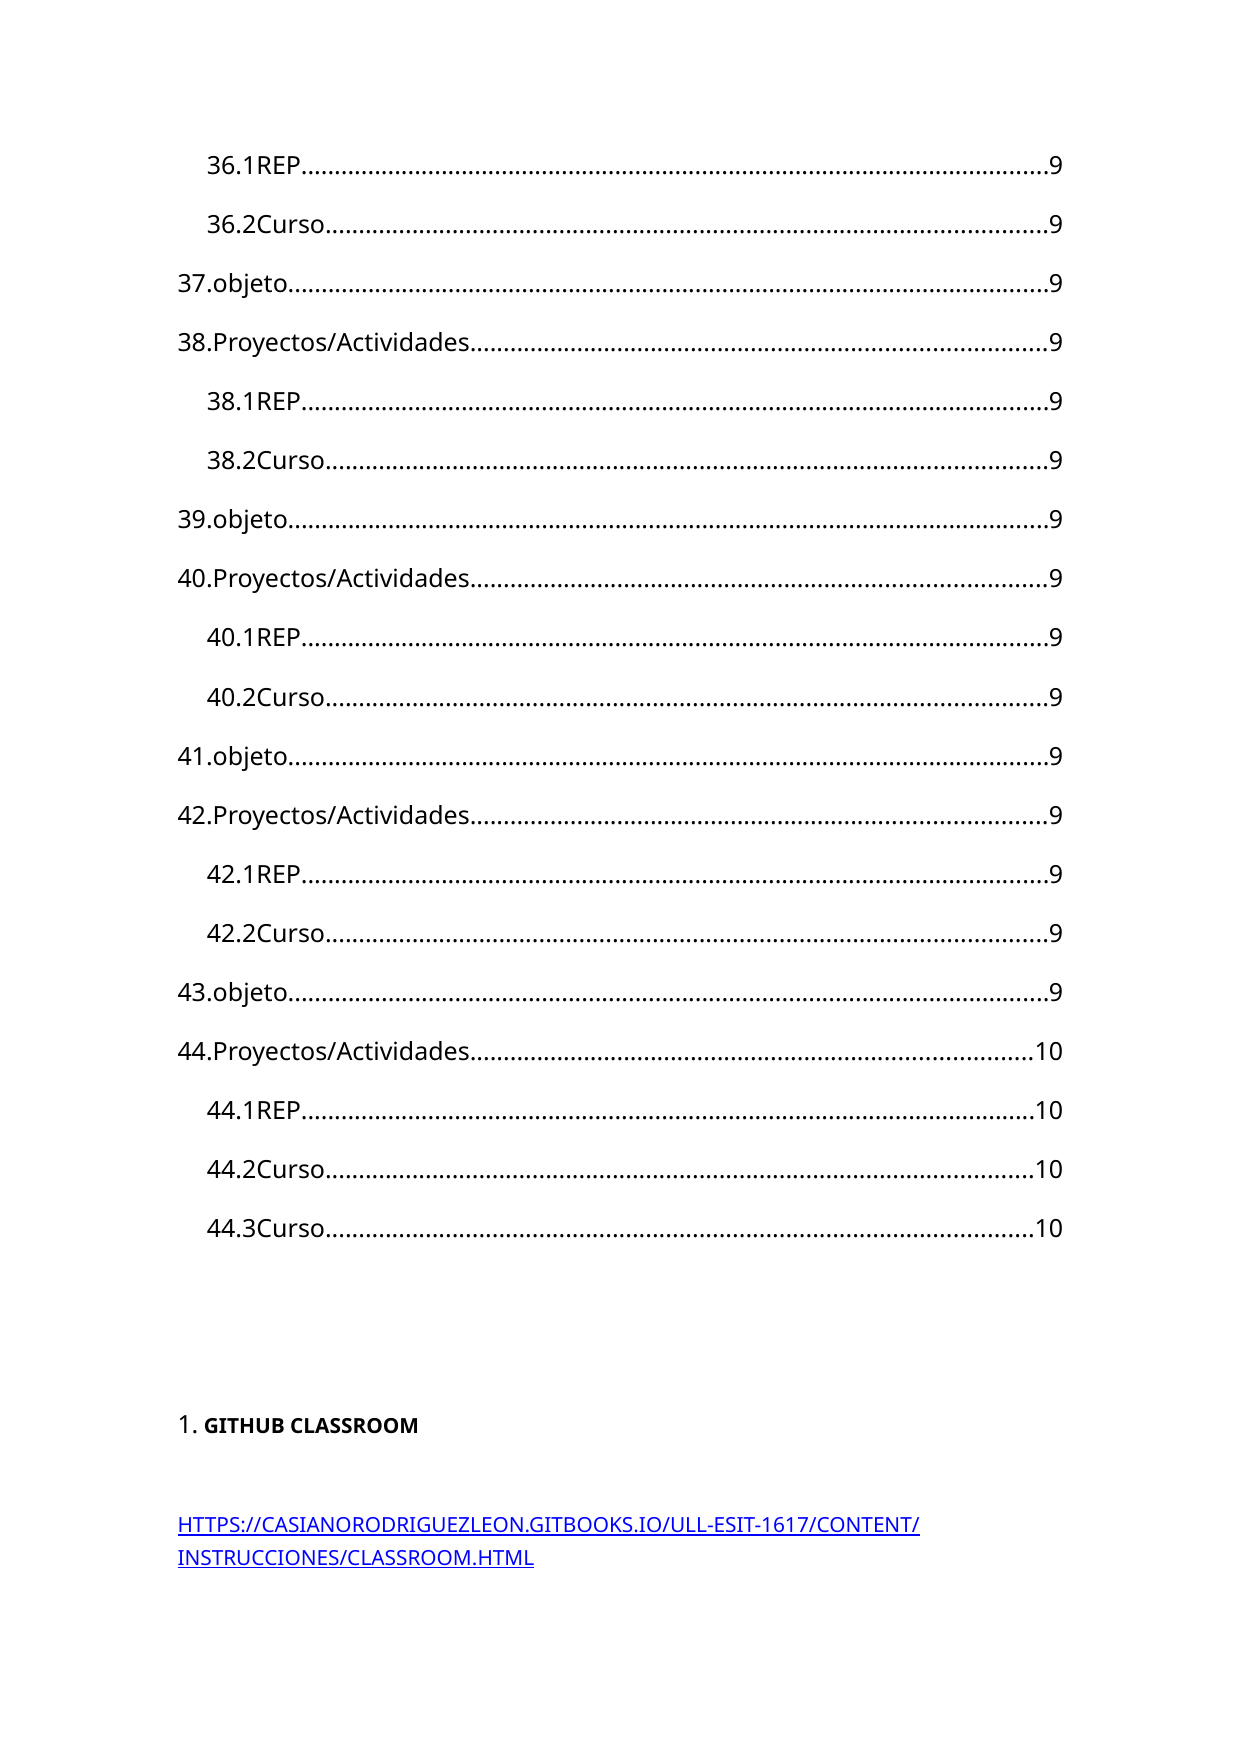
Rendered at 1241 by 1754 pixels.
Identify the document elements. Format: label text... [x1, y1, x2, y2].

text 41.objeto 9 [177, 738, 1063, 772]
text 40.1REP 9 [207, 620, 1063, 654]
text 44.Proyectos/Actividades 10 [177, 1033, 1063, 1068]
text 42.1REP 9 [207, 856, 1063, 890]
text 38.Proyectos/Actividades 9 [177, 325, 1063, 359]
text 44.1REP 10 [207, 1093, 1063, 1127]
text 36.1REP 9 [207, 148, 1063, 182]
text 38.2Curso. 9 [207, 443, 1063, 477]
text 40.Proyectos/Actividades 9 [177, 561, 1063, 595]
text 43.objeto 9 [177, 974, 1063, 1008]
text 36.2Curso. 9 [207, 207, 1063, 241]
text 39.objeto 9 [177, 502, 1063, 536]
text 37.objeto 9 [177, 266, 1063, 300]
text https://casianorodriguezleon.gitbooks.io/ull-esit-1617/content/instrucciones/classroom.html [177, 1510, 1063, 1571]
text 44.2Curso. 10 [207, 1152, 1063, 1186]
text 40.2Curso. 9 [207, 679, 1063, 713]
text 42.2Curso. 9 [207, 915, 1063, 949]
subtitle GitHub ClassRoom [177, 1407, 1063, 1441]
text 42.Proyectos/Actividades 9 [177, 797, 1063, 831]
text 38.1REP 9 [207, 384, 1063, 418]
text 44.3Curso. 10 [207, 1211, 1063, 1245]
